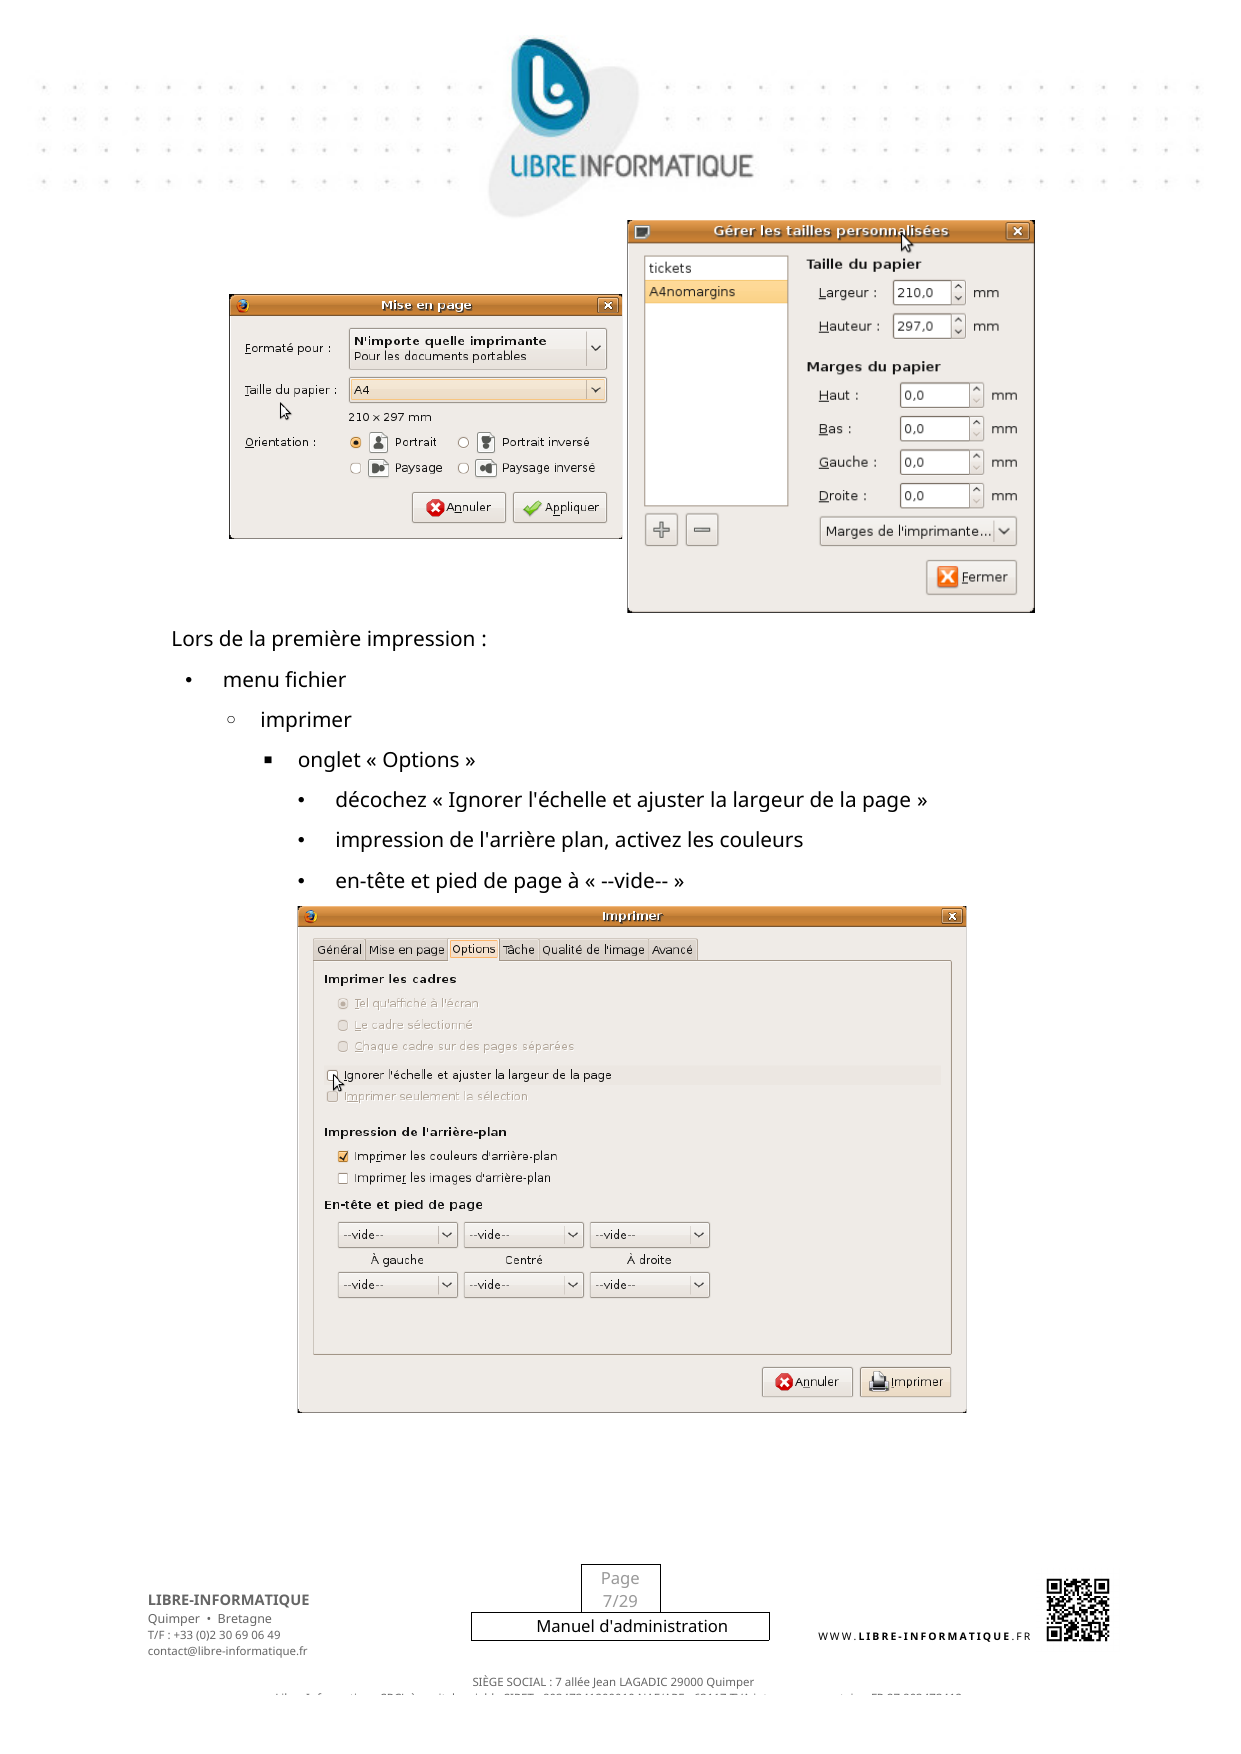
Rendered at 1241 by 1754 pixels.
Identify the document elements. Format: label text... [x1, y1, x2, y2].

list menu fichier [185, 665, 1093, 693]
list en-tête et pied de page à « --vide-- » [298, 866, 1093, 894]
list imprimer [223, 705, 1093, 733]
text Lors de la première impression : [148, 624, 1093, 653]
picture [229, 294, 623, 539]
picture [27, 35, 1213, 613]
list décochez « Ignorer l'échelle et ajuster la largeur de la page » [298, 785, 1093, 814]
picture [1036, 1568, 1120, 1652]
picture [297, 906, 967, 1413]
list impression de l'arrière plan, activez les couleurs [298, 826, 1093, 854]
list onglet « Options » [260, 745, 1093, 774]
